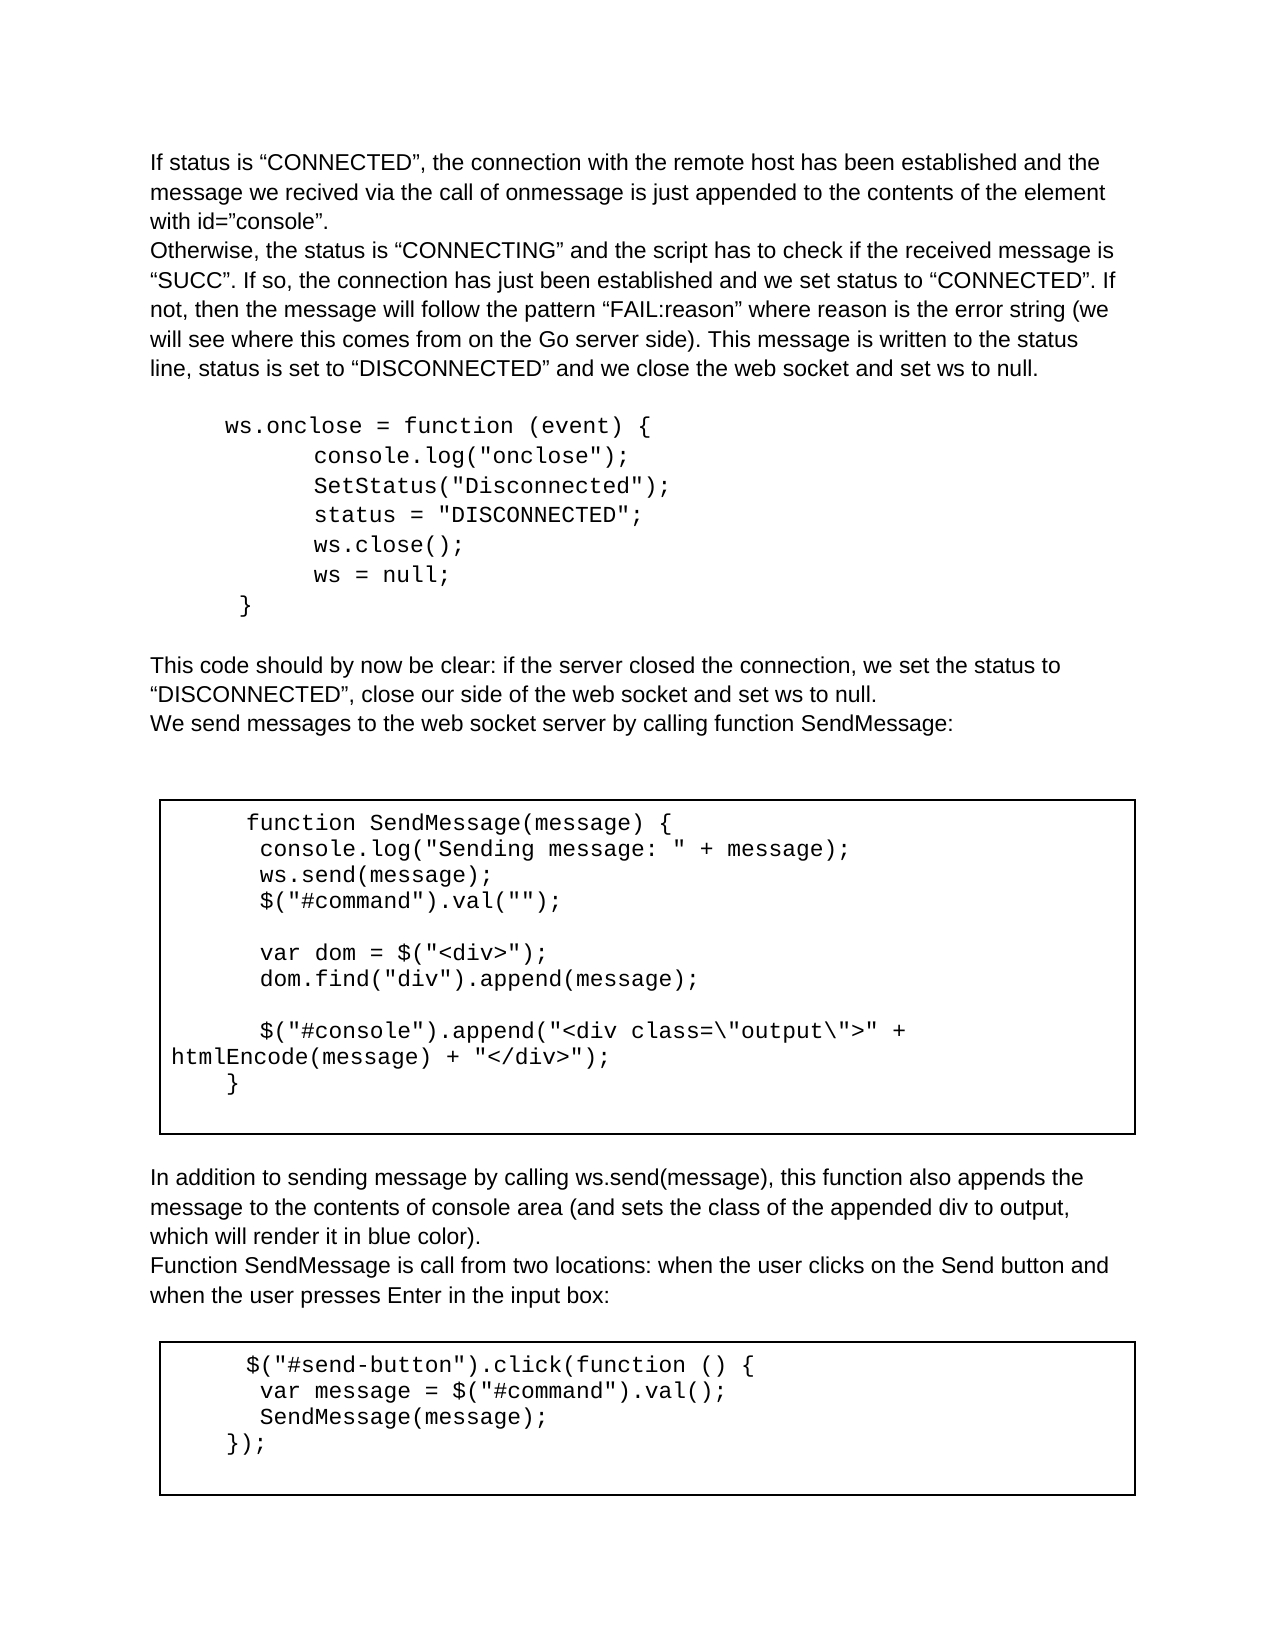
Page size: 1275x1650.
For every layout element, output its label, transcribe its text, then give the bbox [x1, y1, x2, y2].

text We send messages to the web socket server by calling function SendMessage: [150, 711, 1125, 737]
text Function SendMessage is call from two locations: when the user clicks on the Send button and when the user presses Enter in the input box: [150, 1253, 1125, 1308]
text This code should by now be clear: if the server closed the connection, we set the status to “DISCONNECTED”, close our side of the web socket and set ws to null. [150, 652, 1125, 707]
text In addition to sending message by calling ws.send(message), this function also appends the message to the contents of console area (and sets the class of the appended div to output, which will render it in blue color). [150, 1165, 1125, 1249]
text ws.onclose = function (event) { [150, 414, 1125, 440]
table_header function SendMessage(message) { console.log("Sending message: " + message); ws.send(message); $("#command").val(""); var dom = $("<div>"); dom.find("div").append(message); $("#console").append("<div class=\"output\">" + htmlEncode(message) + "</div>"); } [161, 801, 1134, 1133]
text If status is “CONNECTED”, the connection with the remote host has been established and the message we recived via the call of onmessage is just appended to the contents of the element with id=”console”. [150, 150, 1125, 234]
table_header $("#send-button").click(function () { var message = $("#command").val(); SendMessage(message); }); [161, 1343, 1134, 1494]
text SetStatus("Disconnected"); [150, 474, 1125, 500]
text console.log("onclose"); [150, 444, 1125, 470]
text ws.close(); [150, 533, 1125, 559]
text Otherwise, the status is “CONNECTING” and the script has to check if the received message is “SUCC”. If so, the connection has just been established and we set status to “CONNECTED”. If not, then the message will follow the pattern “FAIL:reason” where reason is the error string (we will see where this comes from on the Go server side). This message is written to the status line, status is set to “DISCONNECTED” and we close the web socket and set ws to null. [150, 238, 1125, 381]
text ws = null; [150, 563, 1125, 589]
text status = "DISCONNECTED"; [150, 504, 1125, 530]
text } [150, 593, 1125, 619]
